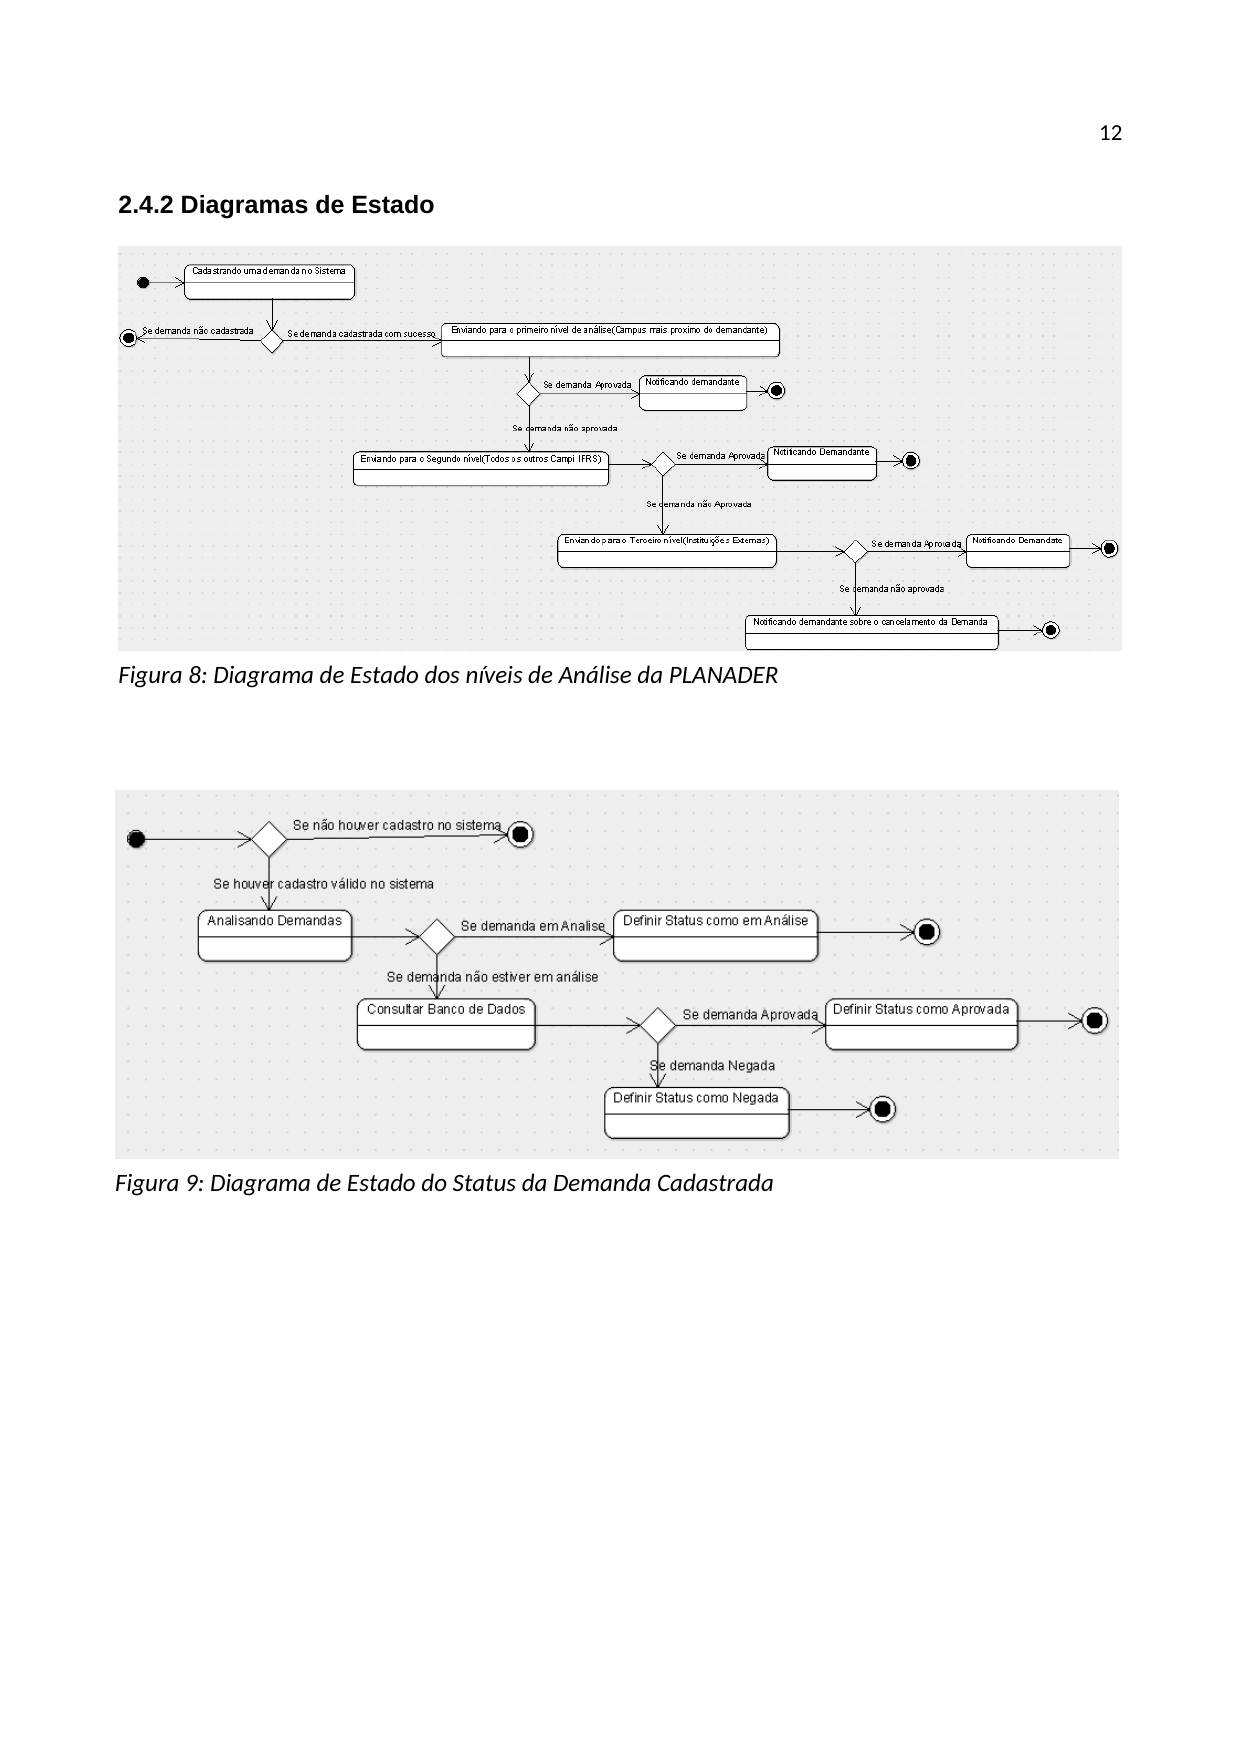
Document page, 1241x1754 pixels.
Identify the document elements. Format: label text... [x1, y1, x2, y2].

picture [115, 790, 1119, 1159]
subtitle 2.4.2 Diagramas de Estado [118, 190, 1122, 219]
picture [118, 246, 1123, 651]
text Figura 8: Diagrama de Estado dos níveis de Análise da PLANADER [118, 651, 1122, 689]
text Figura 9: Diagrama de Estado do Status da Demanda Cadastrada [115, 1159, 1119, 1198]
